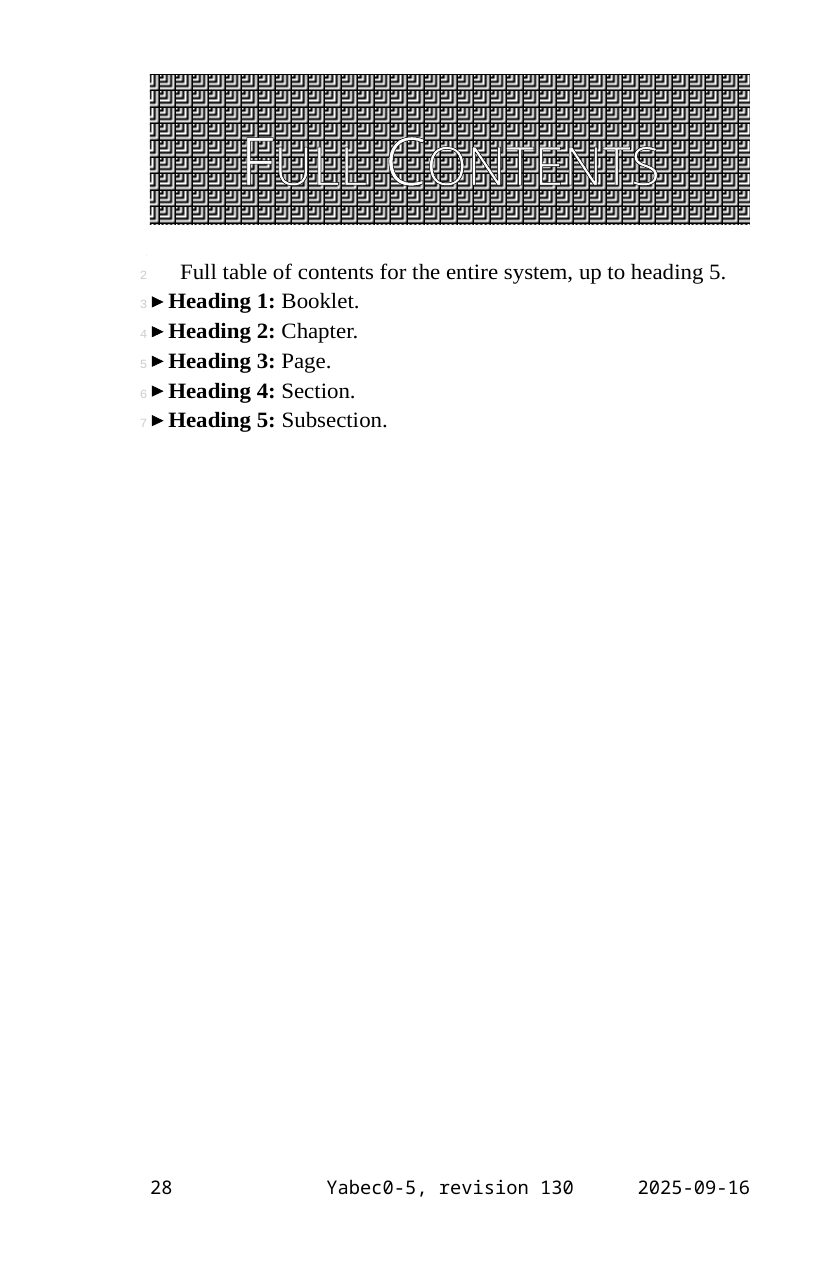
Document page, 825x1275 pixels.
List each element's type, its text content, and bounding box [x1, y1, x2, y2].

picture [149, 74, 750, 225]
list Heading 5: Subsection. [150, 409, 750, 432]
list Heading 1: Booklet. [150, 290, 750, 314]
list Heading 2: Chapter. [150, 320, 750, 343]
list Heading 4: Section. [150, 379, 750, 403]
text Full table of contents for the entire system, up to heading 5. [150, 260, 750, 284]
list Heading 3: Page. [150, 349, 750, 373]
